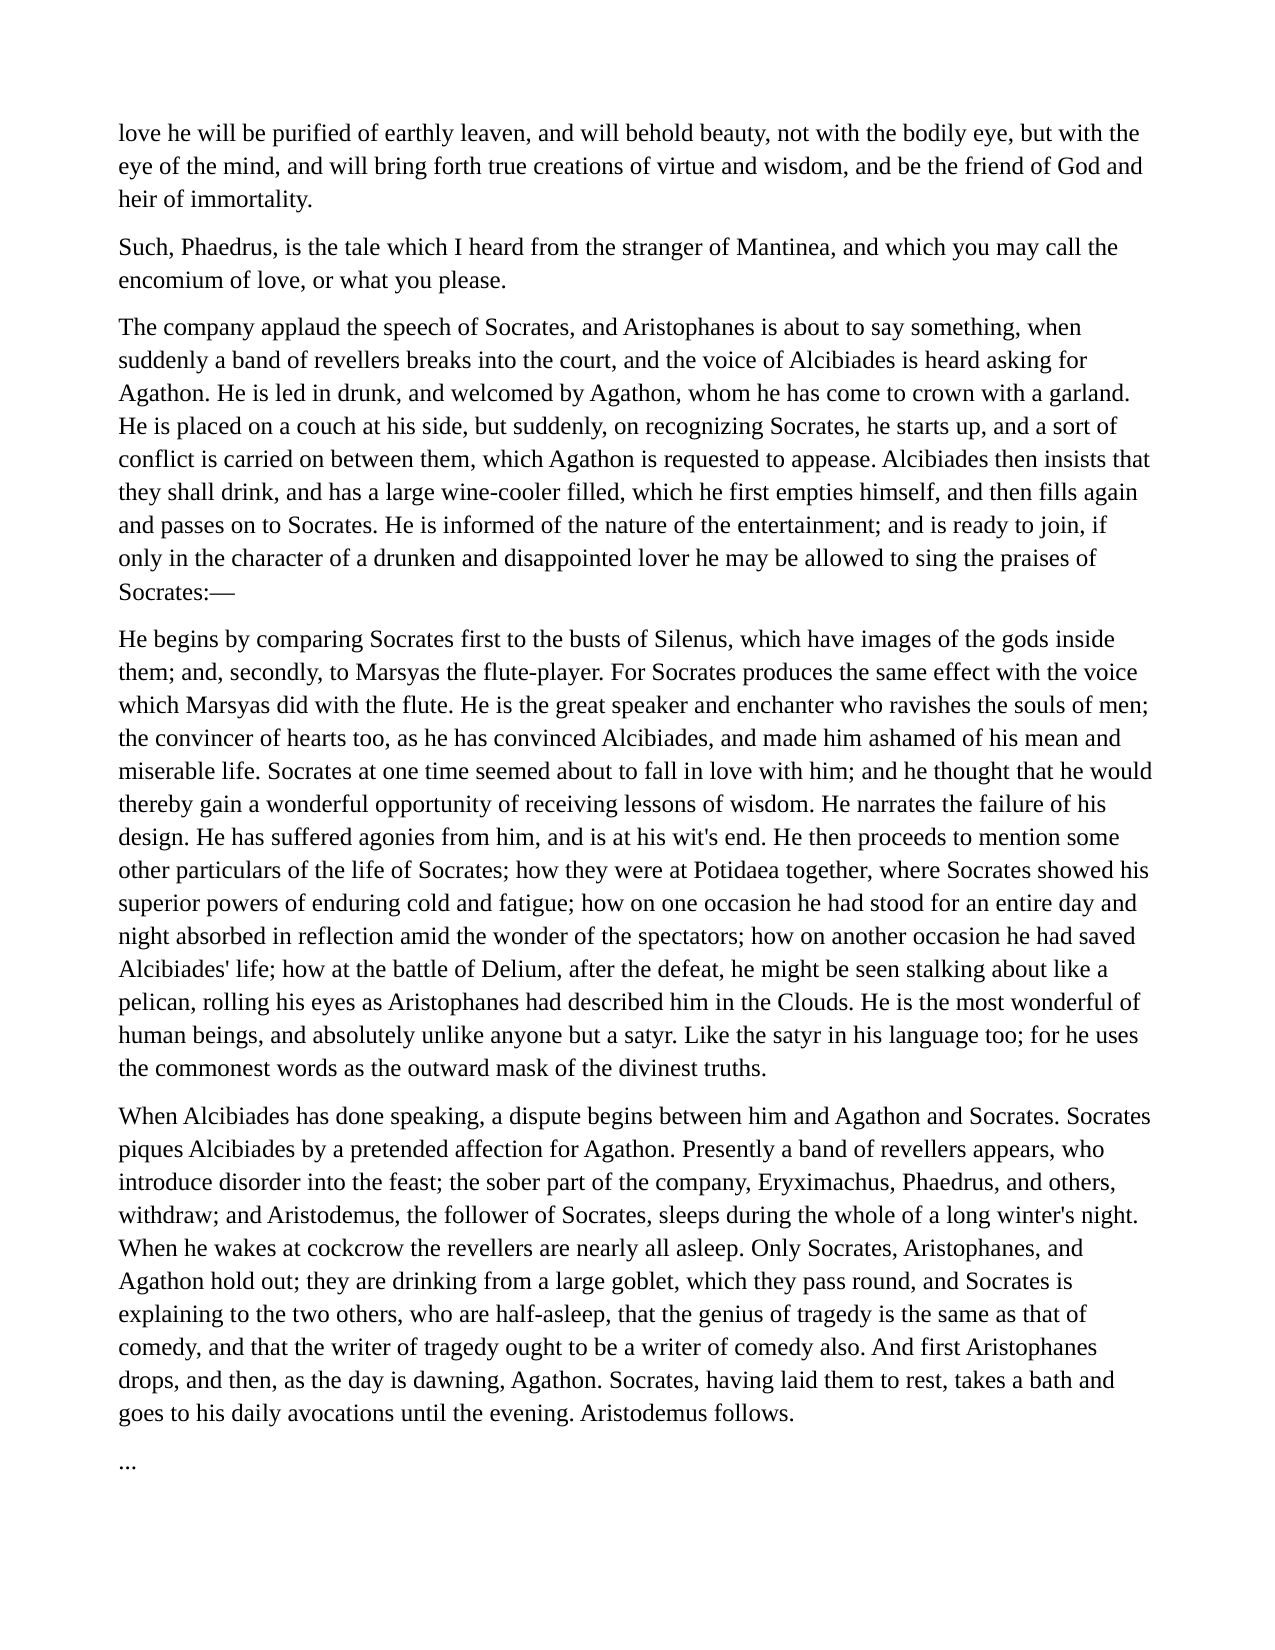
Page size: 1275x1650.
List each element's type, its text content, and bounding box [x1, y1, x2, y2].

text The company applaud the speech of Socrates, and Aristophanes is about to say something, when suddenly a band of revellers breaks into the court, and the voice of Alcibiades is heard asking for Agathon. He is led in drunk, and welcomed by Agathon, whom he has come to crown with a garland. He is placed on a couch at his side, but suddenly, on recognizing Socrates, he starts up, and a sort of conflict is carried on between them, which Agathon is requested to appease. Alcibiades then insists that they shall drink, and has a large wine-cooler filled, which he first empties himself, and then fills again and passes on to Socrates. He is informed of the nature of the entertainment; and is ready to join, if only in the character of a drunken and disappointed lover he may be allowed to sing the praises of Socrates:— [118, 312, 1157, 605]
text ... [118, 1446, 1157, 1474]
text When Alcibiades has done speaking, a dispute begins between him and Agathon and Socrates. Socrates piques Alcibiades by a pretended affection for Agathon. Presently a band of revellers appears, who introduce disorder into the feast; the sober part of the company, Eryximachus, Phaedrus, and others, withdraw; and Aristodemus, the follower of Socrates, sleeps during the whole of a long winter's night. When he wakes at cockcrow the revellers are nearly all asleep. Only Socrates, Aristophanes, and Agathon hold out; they are drinking from a large goblet, which they pass round, and Socrates is explaining to the two others, who are half-asleep, that the genius of tragedy is the same as that of comedy, and that the writer of tragedy ought to be a writer of comedy also. And first Aristophanes drops, and then, as the day is dawning, Agathon. Socrates, having laid them to rest, takes a bath and goes to his daily avocations until the evening. Aristodemus follows. [118, 1101, 1157, 1427]
text He begins by comparing Socrates first to the busts of Silenus, which have images of the gods inside them; and, secondly, to Marsyas the flute-player. For Socrates produces the same effect with the voice which Marsyas did with the flute. He is the great speaker and enchanter who ravishes the souls of men; the convincer of hearts too, as he has convinced Alcibiades, and made him ashamed of his mean and miserable life. Socrates at one time seemed about to fall in love with him; and he thought that he would thereby gain a wonderful opportunity of receiving lessons of wisdom. He narrates the failure of his design. He has suffered agonies from him, and is at his wit's end. He then proceeds to mention some other particulars of the life of Socrates; how they were at Potidaea together, where Socrates showed his superior powers of enduring cold and fatigue; how on one occasion he had stood for an entire day and night absorbed in reflection amid the wonder of the spectators; how on another occasion he had saved Alcibiades' life; how at the battle of Delium, after the defeat, he might be seen stalking about like a pelican, rolling his eyes as Aristophanes had described him in the Clouds. He is the most wonderful of human beings, and absolutely unlike anyone but a satyr. Like the satyr in his language too; for he uses the commonest words as the outward mask of the divinest truths. [118, 624, 1157, 1082]
text Such, Phaedrus, is the tale which I heard from the stranger of Mantinea, and which you may call the encomium of love, or what you please. [118, 232, 1157, 293]
text love he will be purified of earthly leaven, and will behold beauty, not with the bodily eye, but with the eye of the mind, and will bring forth true creations of virtue and wisdom, and be the friend of God and heir of immortality. [118, 118, 1157, 213]
